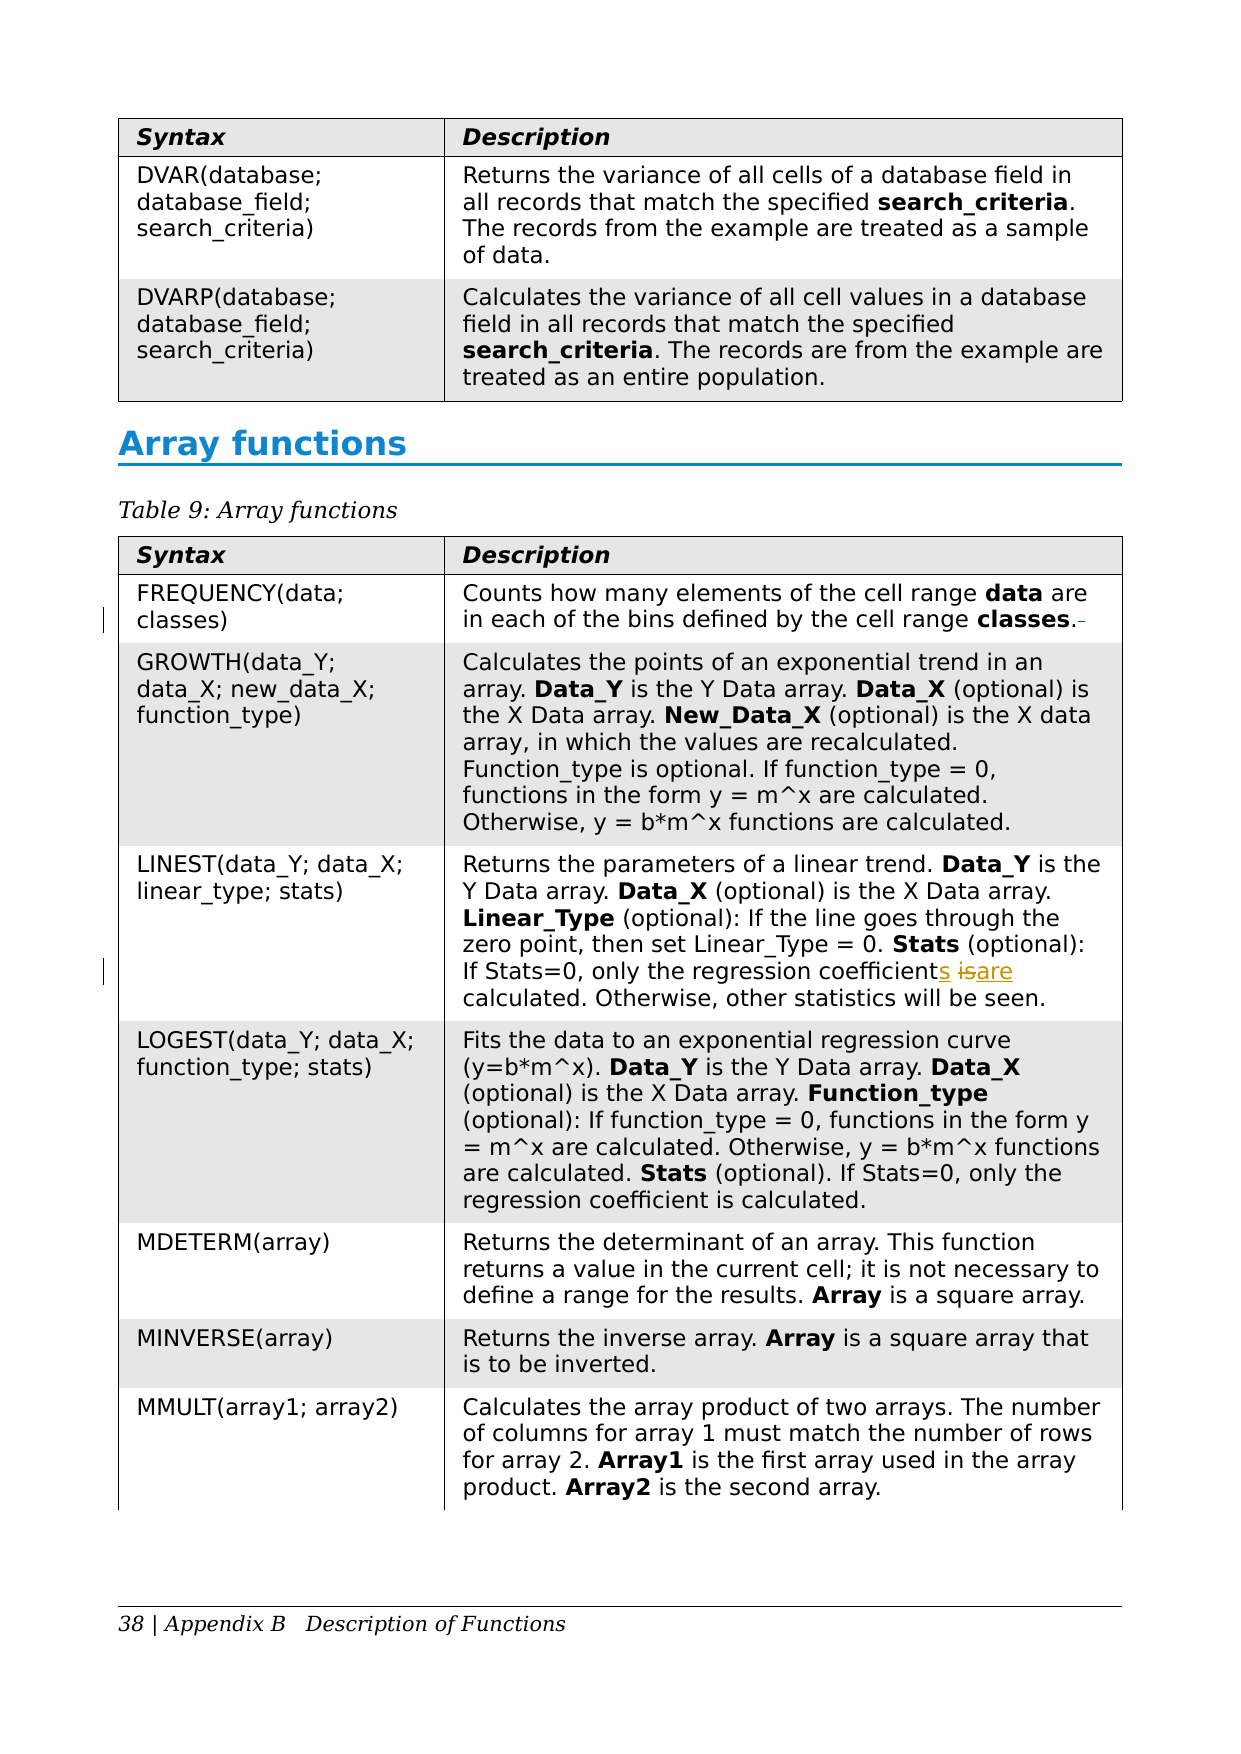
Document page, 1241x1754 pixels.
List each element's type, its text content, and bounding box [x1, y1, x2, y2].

table_header Description [445, 537, 1122, 574]
table_cell DVAR(database; database_field; search_criteria) [119, 157, 444, 279]
table_cell Fits the data to an exponential regression curve (y=b*m^x). Data_Y is the Y Data array. Data_X (optional) is the X Data array. Function_type (optional): If function_type = 0, functions in the form y = m^x are calculated. Otherwise, y = b*m^x functions are calculated. Stats (optional). If Stats=0, only the regression coefficient is calculated. [445, 1021, 1122, 1223]
table_header Description [445, 119, 1122, 156]
table_cell MINVERSE(array) [119, 1319, 444, 1388]
table_cell Calculates the variance of all cell values in a database field in all records that match the specified search_criteria. The records are from the example are treated as an entire population. [445, 279, 1122, 401]
table_header Syntax [119, 119, 444, 156]
table_cell DVARP(database; database_field; search_criteria) [119, 279, 444, 401]
table_cell Returns the inverse array. Array is a square array that is to be inverted. [445, 1319, 1122, 1388]
table_cell LINEST(data_Y; data_X; linear_type; stats) [119, 846, 444, 1021]
table_cell Counts how many elements of the cell range data are in each of the bins defined by the cell range classes. [445, 575, 1122, 643]
subtitle Array functions [118, 425, 1122, 463]
table_cell Calculates the array product of two arrays. The number of columns for array 1 must match the number of rows for array 2. Array1 is the first array used in the array product. Array2 is the second array. [445, 1388, 1122, 1510]
table_header Syntax [119, 537, 444, 574]
table_cell Returns the determinant of an array. This function returns a value in the current cell; it is not necessary to define a range for the results. Array is a square array. [445, 1224, 1122, 1319]
table_cell FREQUENCY(data; classes) [119, 575, 444, 643]
table_cell Returns the parameters of a linear trend. Data_Y is the Y Data array. Data_X (optional) is the X Data array. Linear_Type (optional): If the line goes through the zero point, then set Linear_Type = 0. Stats (optional): If Stats=0, only the regression coefficients are calculated. Otherwise, other statistics will be seen. [445, 846, 1122, 1021]
text Table 9: Array functions [118, 497, 1122, 523]
table_cell GROWTH(data_Y; data_X; new_data_X; function_type) [119, 643, 444, 846]
table_cell MMULT(array1; array2) [119, 1388, 444, 1510]
table_cell Calculates the points of an exponential trend in an array. Data_Y is the Y Data array. Data_X (optional) is the X Data array. New_Data_X (optional) is the X data array, in which the values are recalculated. Function_type is optional. If function_type = 0, functions in the form y = m^x are calculated. Otherwise, y = b*m^x functions are calculated. [445, 643, 1122, 846]
table_cell LOGEST(data_Y; data_X; function_type; stats) [119, 1021, 444, 1223]
table_cell Returns the variance of all cells of a database field in all records that match the specified search_criteria. The records from the example are treated as a sample of data. [445, 157, 1122, 279]
table_cell MDETERM(array) [119, 1224, 444, 1319]
